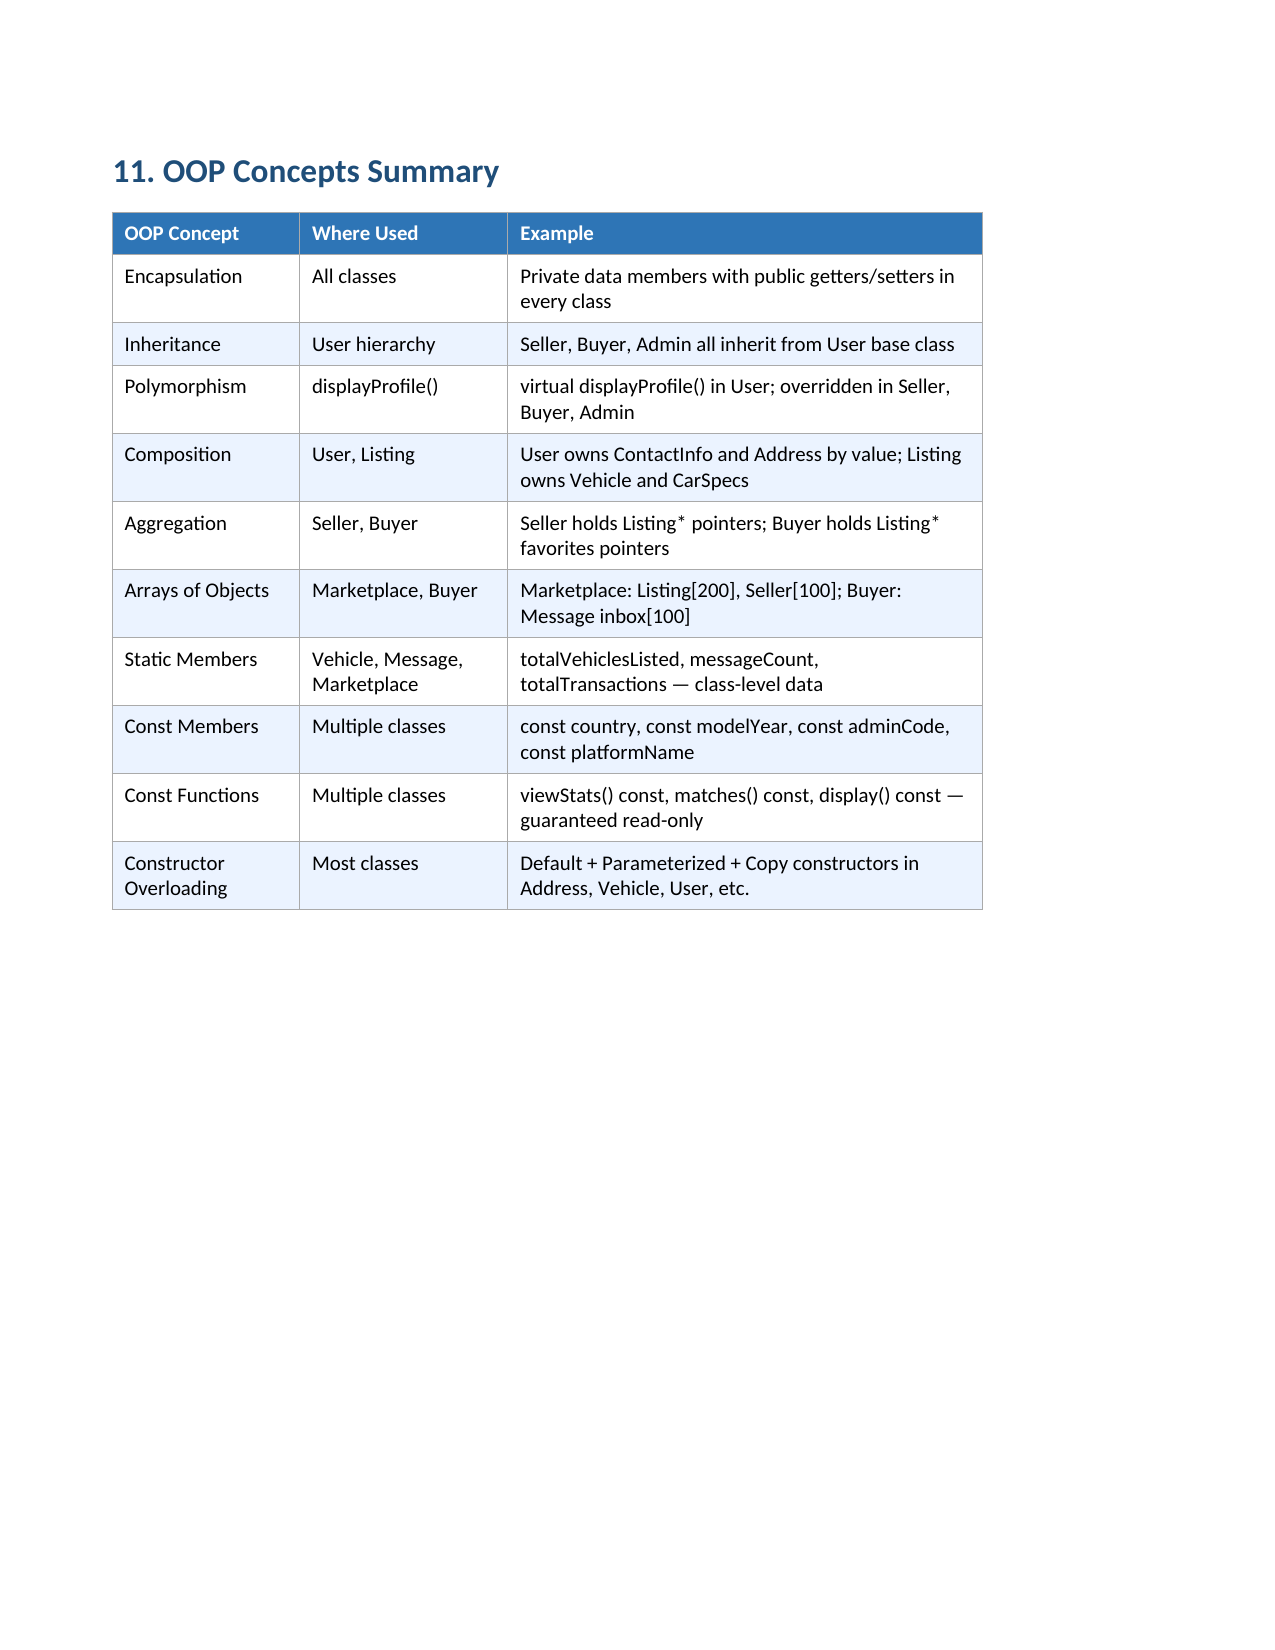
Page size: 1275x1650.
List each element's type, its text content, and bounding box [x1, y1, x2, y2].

table_header Example [508, 213, 982, 254]
table_cell Multiple classes [300, 774, 507, 841]
table_cell Default + Parameterized + Copy constructors in Address, Vehicle, User, etc. [508, 842, 982, 909]
table_cell Seller, Buyer, Admin all inherit from User base class [508, 323, 982, 365]
table_cell Marketplace: Listing[200], Seller[100]; Buyer: Message inbox[100] [508, 570, 982, 637]
table_cell Marketplace, Buyer [300, 570, 507, 637]
table_cell Most classes [300, 842, 507, 909]
table_cell virtual displayProfile() in User; overridden in Seller, Buyer, Admin [508, 366, 982, 433]
table_cell All classes [300, 255, 507, 322]
table_cell Static Members [113, 638, 299, 705]
table_cell Inheritance [113, 323, 299, 365]
table_cell User, Listing [300, 434, 507, 501]
table_cell totalVehiclesListed, messageCount, totalTransactions — class-level data [508, 638, 982, 705]
table_cell Private data members with public getters/setters in every class [508, 255, 982, 322]
subtitle 11. OOP Concepts Summary [112, 150, 1162, 191]
table_cell User owns ContactInfo and Address by value; Listing owns Vehicle and CarSpecs [508, 434, 982, 501]
table_cell const country, const modelYear, const adminCode, const platformName [508, 706, 982, 773]
table_header OOP Concept [113, 213, 299, 254]
table_cell Const Functions [113, 774, 299, 841]
table_cell Polymorphism [113, 366, 299, 433]
table_cell Constructor Overloading [113, 842, 299, 909]
table_cell Vehicle, Message, Marketplace [300, 638, 507, 705]
table_cell Composition [113, 434, 299, 501]
table_cell Arrays of Objects [113, 570, 299, 637]
table_cell Multiple classes [300, 706, 507, 773]
table_cell displayProfile() [300, 366, 507, 433]
table_cell Seller holds Listing* pointers; Buyer holds Listing* favorites pointers [508, 502, 982, 569]
table_cell Aggregation [113, 502, 299, 569]
table_cell Encapsulation [113, 255, 299, 322]
table_cell User hierarchy [300, 323, 507, 365]
table_header Where Used [300, 213, 507, 254]
table_cell Const Members [113, 706, 299, 773]
table_cell Seller, Buyer [300, 502, 507, 569]
table_cell viewStats() const, matches() const, display() const — guaranteed read-only [508, 774, 982, 841]
